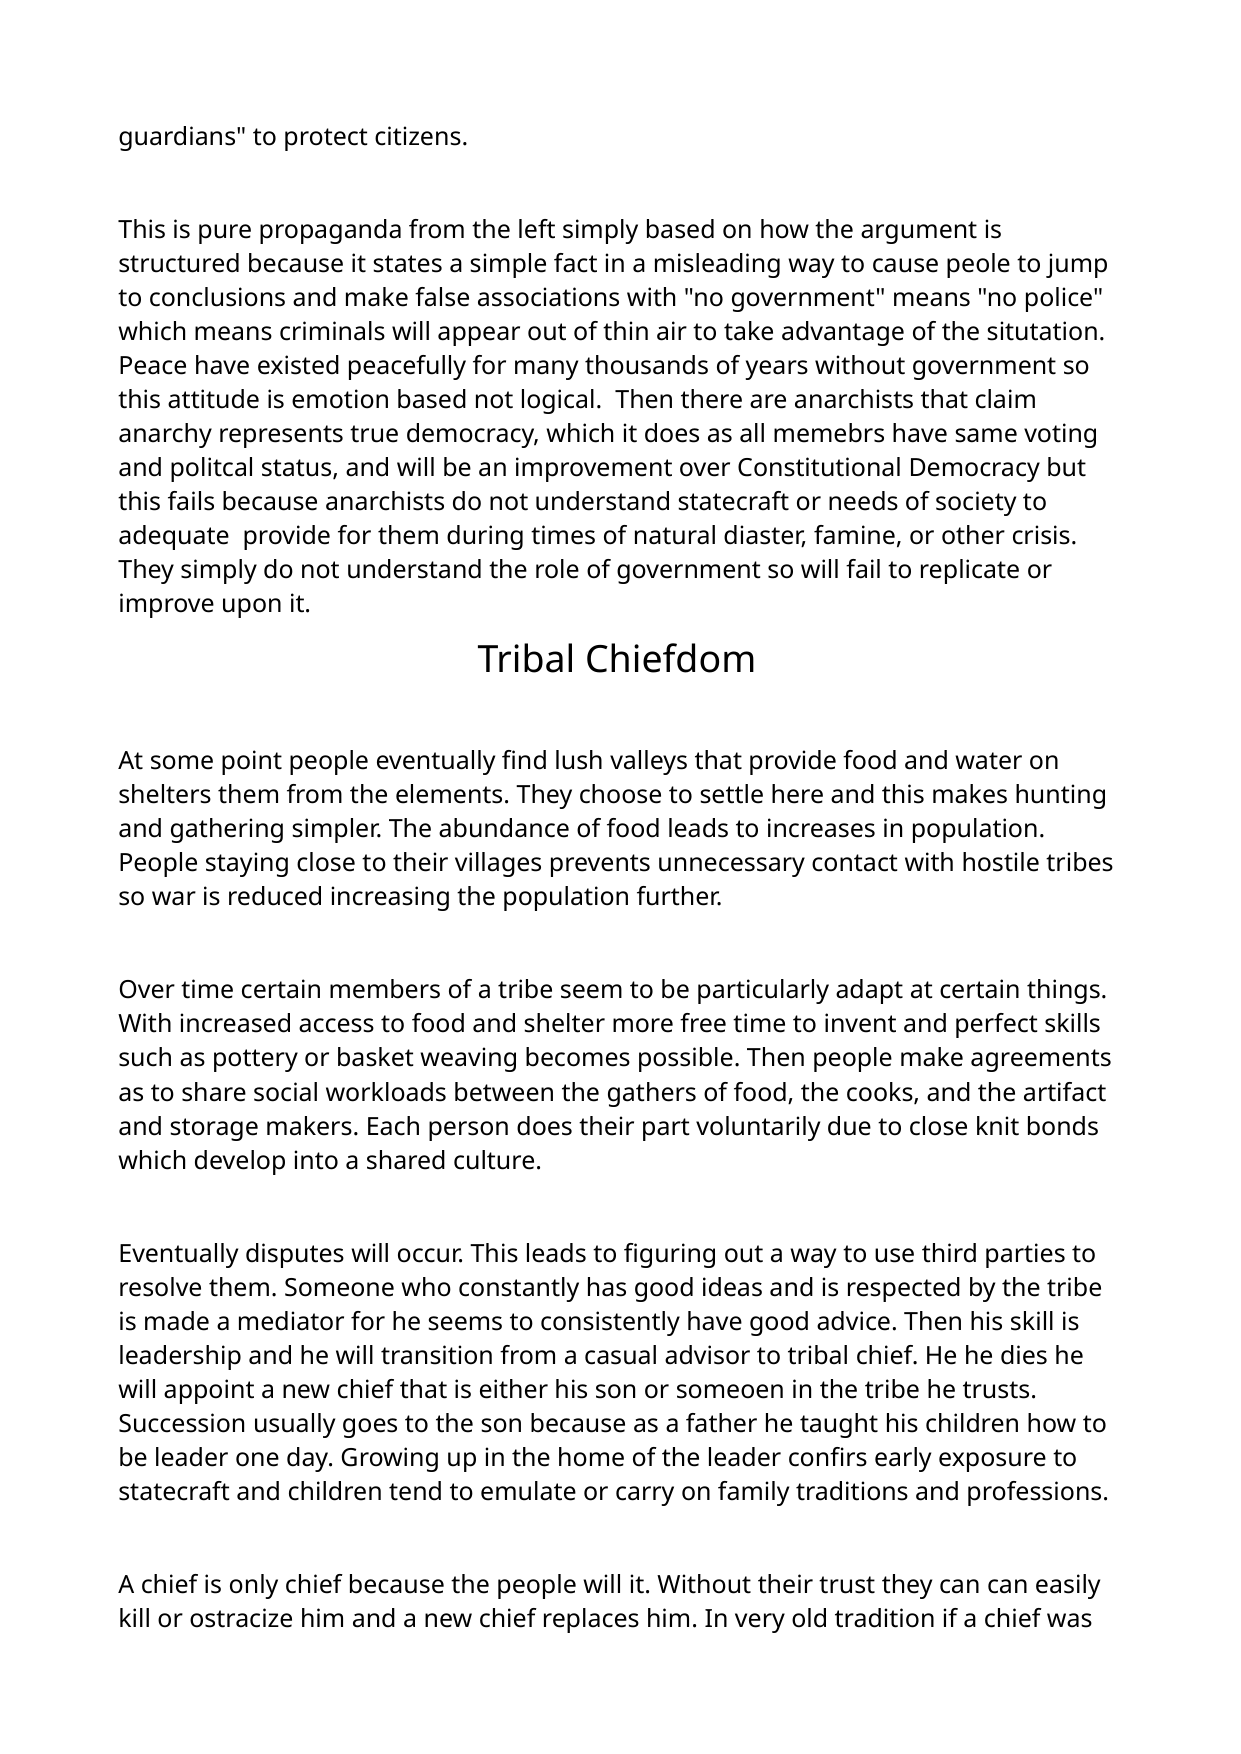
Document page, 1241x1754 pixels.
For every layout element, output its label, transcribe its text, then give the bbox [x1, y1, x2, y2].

text Over time certain members of a tribe seem to be particularly adapt at certain things. With increased access to food and shelter more free time to invent and perfect skills such as pottery or basket weaving becomes possible. Then people make agreements as to share social workloads between the gathers of food, the cooks, and the artifact and storage makers. Each person does their part voluntarily due to close knit bonds which develop into a shared culture. [118, 972, 1122, 1176]
text A chief is only chief because the people will it. Without their trust they can can easily kill or ostracize him and a new chief replaces him. In very old tradition if a chief was [118, 1567, 1122, 1635]
text guardians" to protect citizens. [118, 118, 1122, 152]
text Eventually disputes will occur. This leads to figuring out a way to use third parties to resolve them. Someone who constantly has good ideas and is respected by the tribe is made a mediator for he seems to consistently have good advice. Then his skill is leadership and he will transition from a casual advisor to tribal chief. He he dies he will appoint a new chief that is either his son or someoen in the tribe he trusts. Succession usually goes to the son because as a father he taught his children how to be leader one day. Growing up in the home of the leader confirs early exposure to statecraft and children tend to emulate or carry on family traditions and professions. [118, 1235, 1122, 1508]
text At some point people eventually find lush valleys that provide food and water on shelters them from the elements. They choose to settle here and this makes hunting and gathering simpler. The abundance of food leads to increases in population. People staying close to their villages prevents unnecessary contact with hostile tribes so war is reduced increasing the population further. [118, 743, 1122, 913]
text This is pure propaganda from the left simply based on how the argument is structured because it states a simple fact in a misleading way to cause peole to jump to conclusions and make false associations with "no government" means "no police" which means criminals will appear out of thin air to take advantage of the situtation. Peace have existed peacefully for many thousands of years without government so this attitude is emotion based not logical. Then there are anarchists that claim anarchy represents true democracy, which it does as all memebrs have same voting and politcal status, and will be an improvement over Constitutional Democracy but this fails because anarchists do not understand statecraft or needs of society to adequate provide for them during times of natural diaster, famine, or other crisis. They simply do not understand the role of government so will fail to replicate or improve upon it. [118, 211, 1122, 620]
text Tribal Chiefdom [118, 632, 1122, 683]
